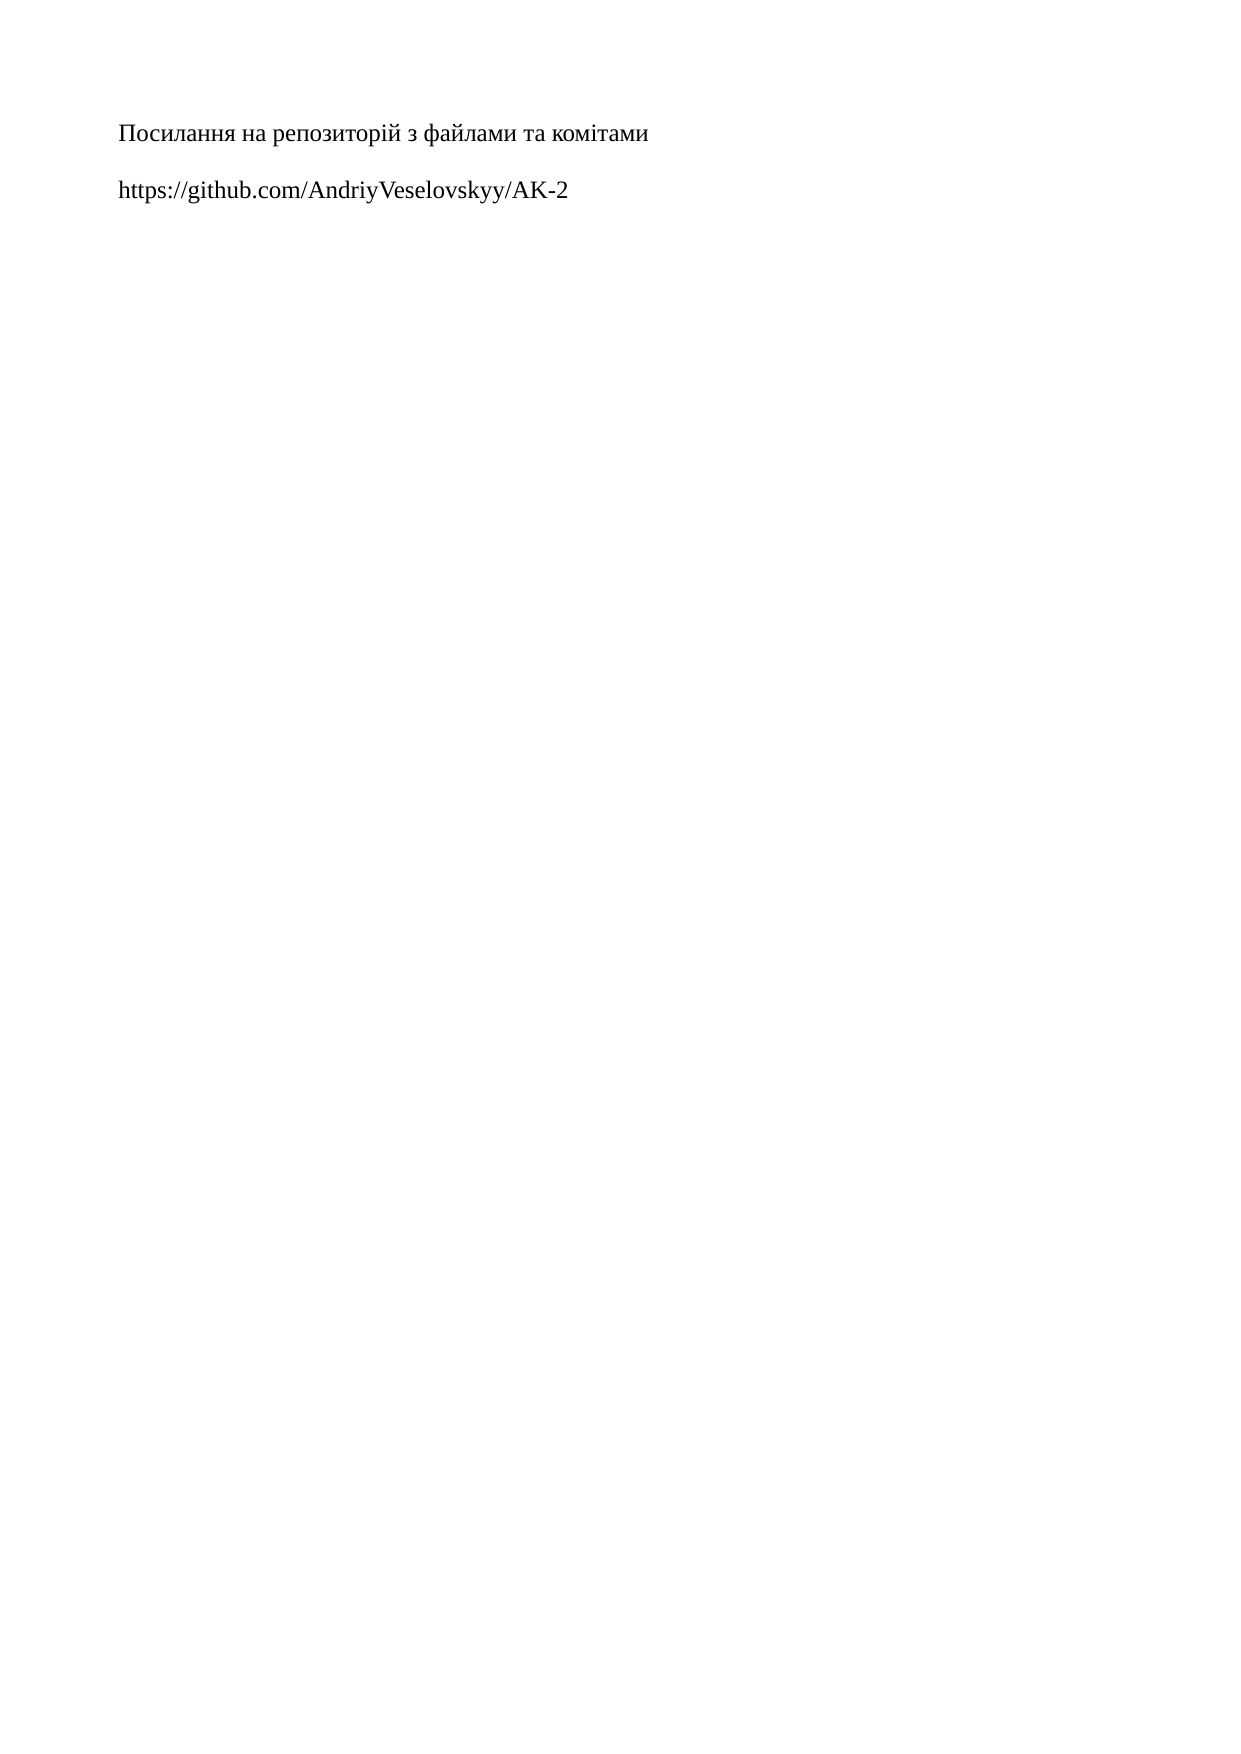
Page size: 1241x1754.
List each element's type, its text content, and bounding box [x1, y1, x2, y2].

text https://github.com/AndriyVeselovskyy/AK-2 [118, 176, 1122, 204]
text Посилання на репозиторій з файлами та комітами [118, 118, 1122, 147]
